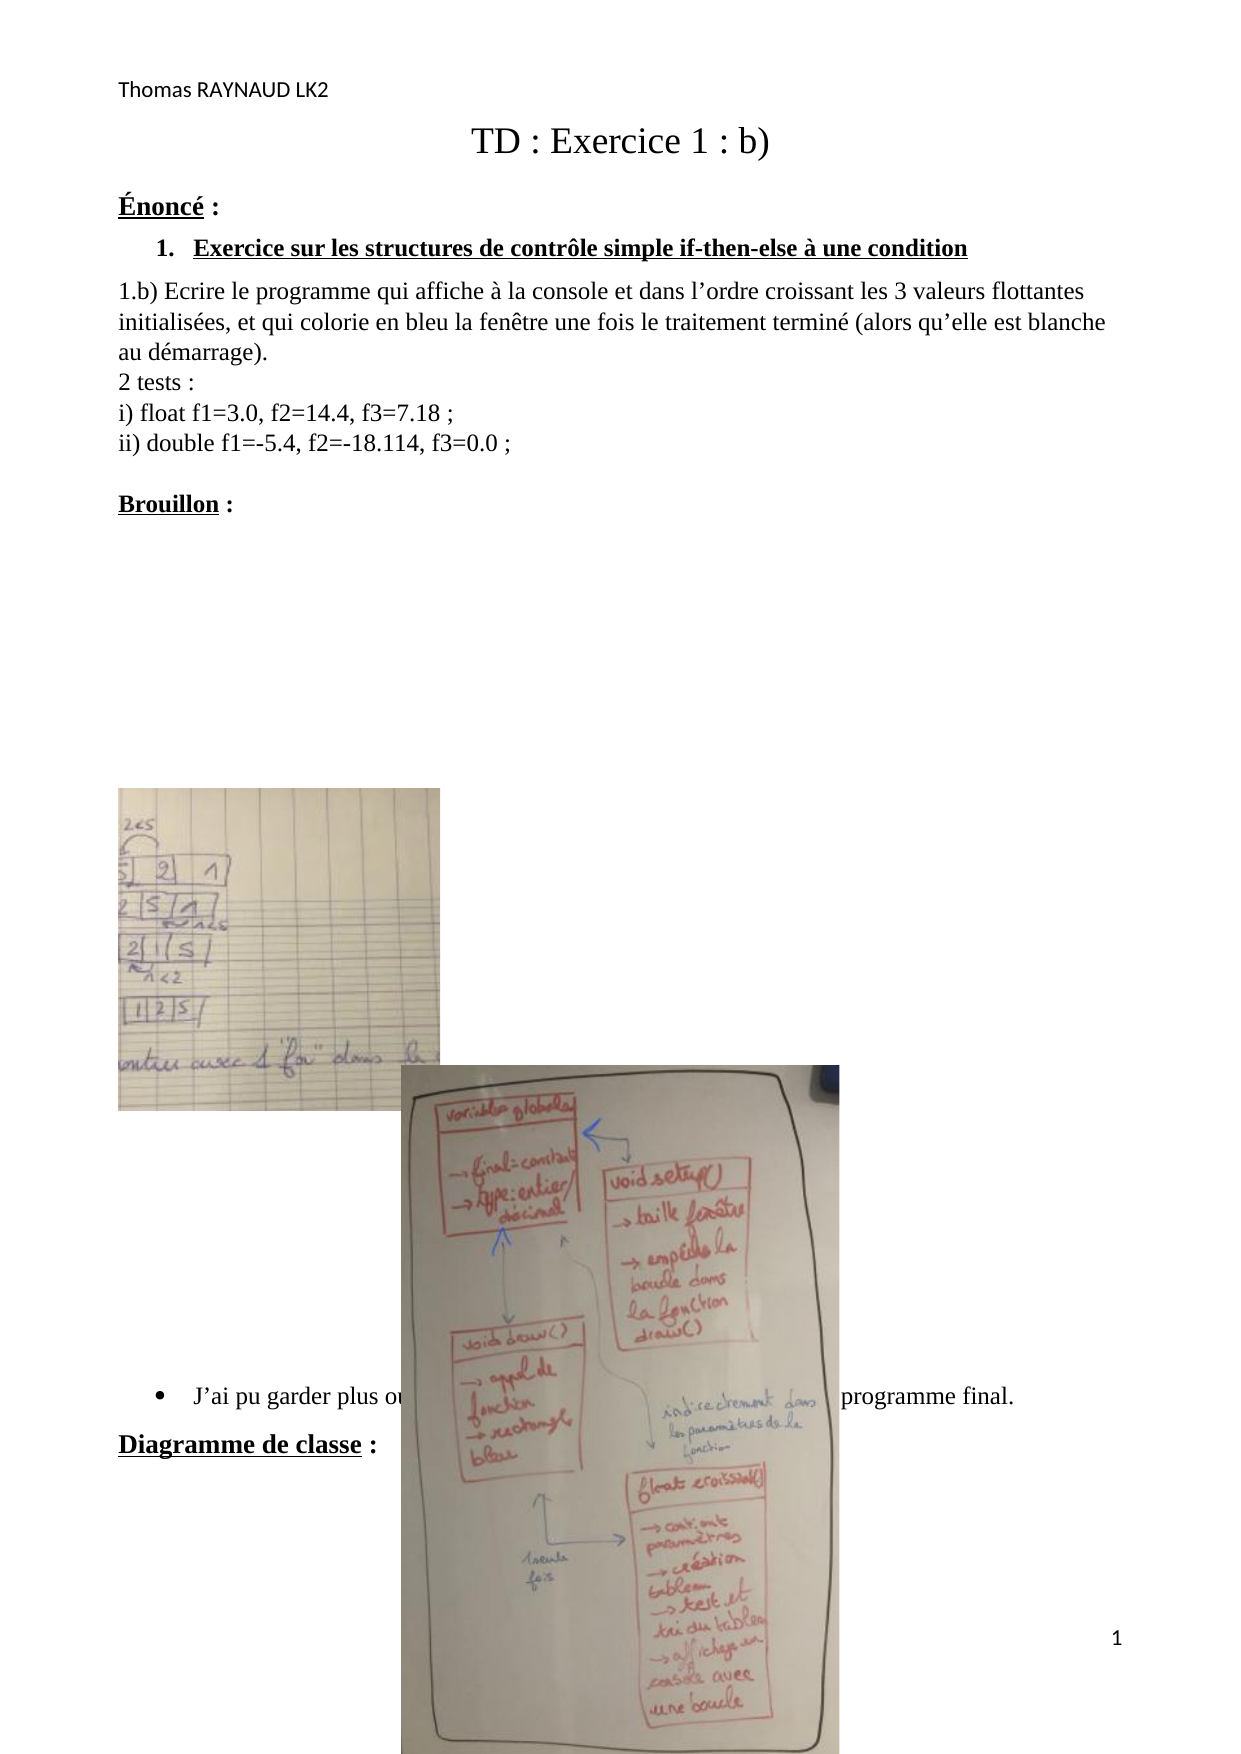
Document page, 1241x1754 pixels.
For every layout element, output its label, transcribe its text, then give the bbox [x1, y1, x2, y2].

list J’ai pu garder plus ou moins le même fonctionnement dans mon programme final. [156, 1381, 401, 1410]
list J’ai pu garder plus ou moins le même fonctionnement dans mon programme final. [840, 1381, 1122, 1410]
list 1.b) Ecrire le programme qui affiche à la console et dans l’ordre croissant les 3 valeurs flottantes initialisées, et qui colorie en bleu la fenêtre une fois le traitement terminé (alors qu’elle est blanche au démarrage). 2 tests : i) float f1=3.0, f2=14.4, f3=7.18 ; ii) double f1=-5.4, f2=-18.114, f3=0.0 ; [118, 276, 1122, 457]
text Brouillon : [118, 489, 1122, 517]
text TD : Exercice 1 : b) [118, 118, 1122, 161]
text Diagramme de classe : [118, 1429, 401, 1460]
list Exercice sur les structures de contrôle simple if-then-else à une condition [156, 233, 1122, 262]
text [840, 1429, 1122, 1460]
text Énoncé : [118, 190, 1122, 221]
